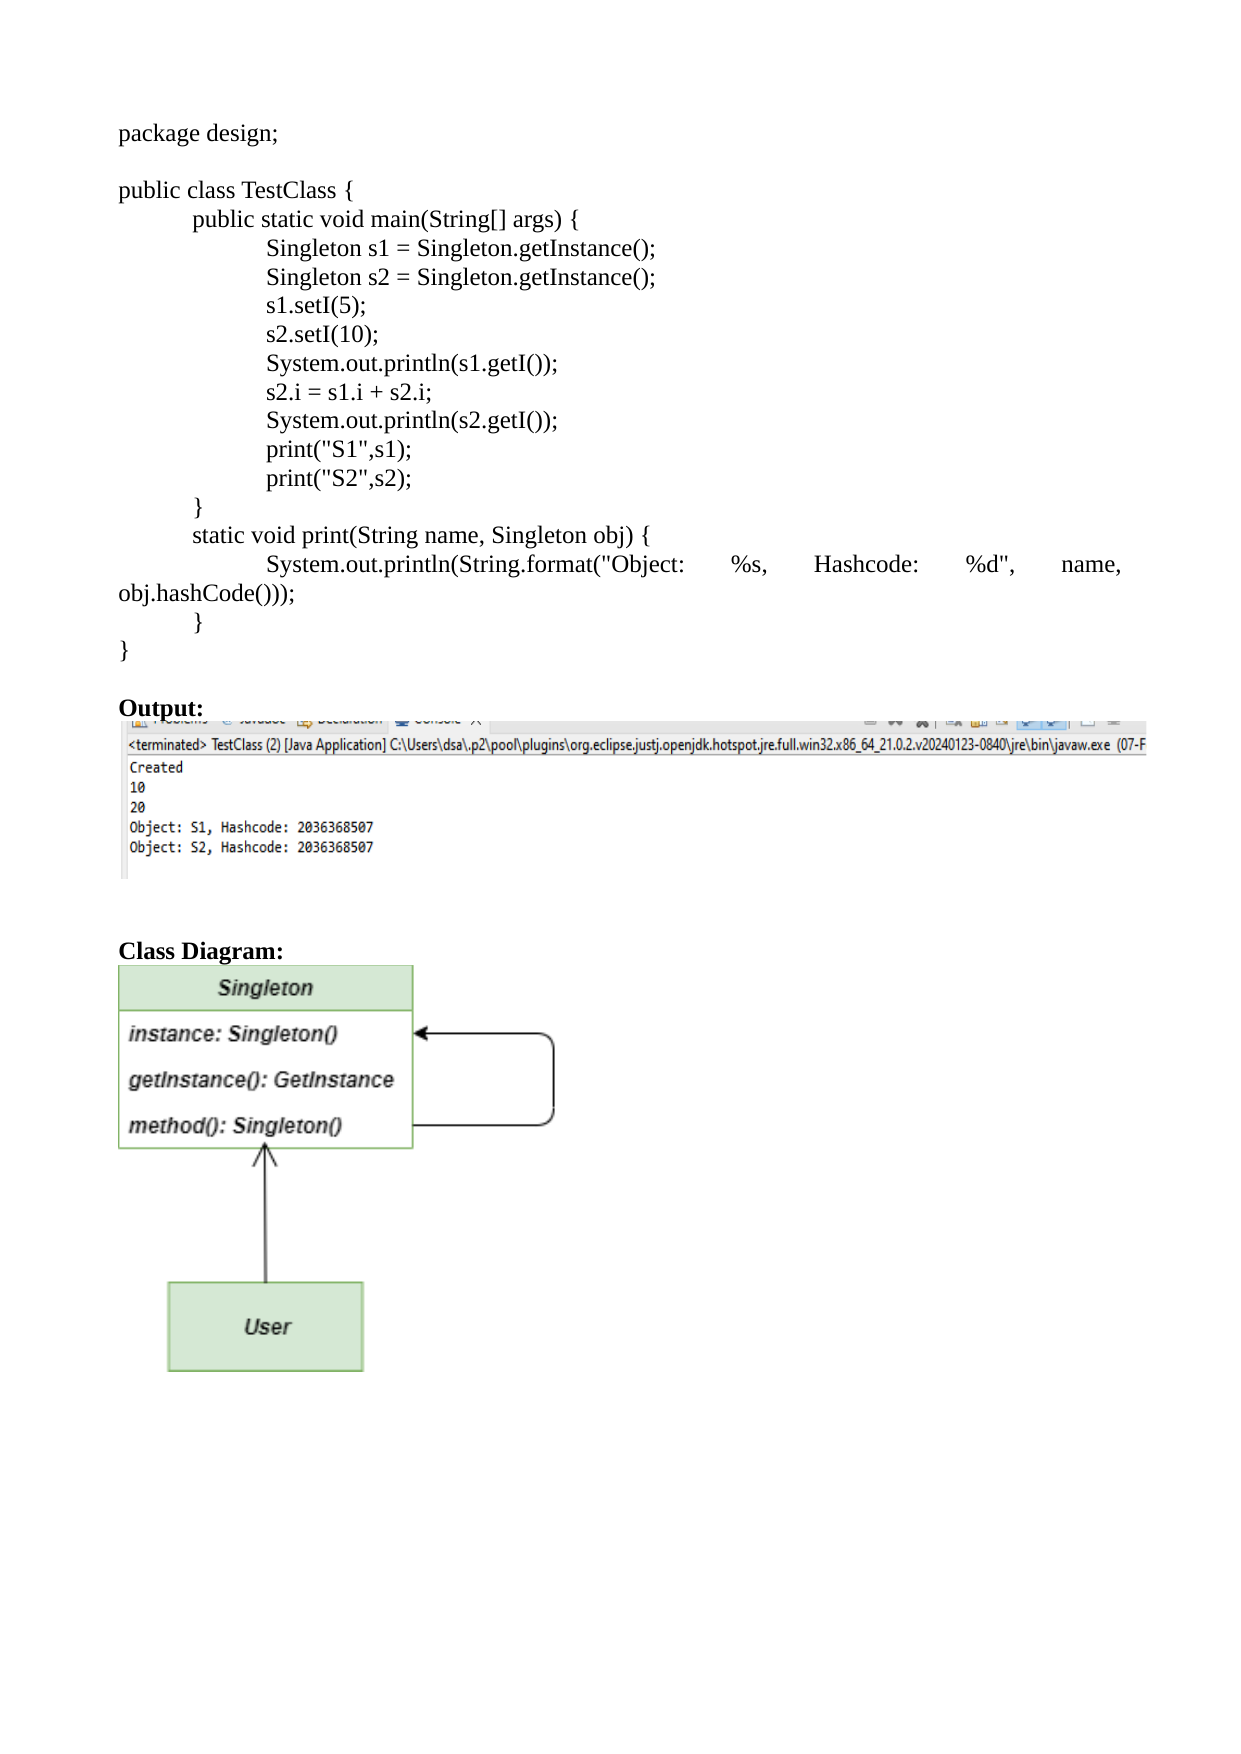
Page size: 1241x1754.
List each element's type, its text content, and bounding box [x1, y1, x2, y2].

text print("S2",s2); [118, 463, 1122, 492]
text static void print(String name, Singleton obj) { [118, 521, 1122, 549]
text Singleton s1 = Singleton.getInstance(); [118, 233, 1122, 262]
text s1.setI(5); [118, 291, 1122, 319]
text package design; [118, 118, 1122, 147]
text s2.setI(10); [118, 319, 1122, 348]
text System.out.println(s1.getI()); [118, 348, 1122, 377]
text } [118, 607, 1122, 636]
text s2.i = s1.i + s2.i; [118, 377, 1122, 406]
text print("S1",s1); [118, 434, 1122, 463]
text public static void main(String[] args) { [118, 204, 1122, 233]
text public class TestClass { [118, 176, 1122, 204]
text } [118, 492, 1122, 521]
picture [118, 965, 569, 1372]
text Singleton s2 = Singleton.getInstance(); [118, 262, 1122, 291]
text System.out.println(String.format("Object: %s, Hashcode: %d", name, obj.hashCode())); [118, 549, 1122, 607]
picture [118, 721, 1147, 879]
text } [118, 636, 1122, 664]
text Output: [118, 693, 1122, 721]
text System.out.println(s2.getI()); [118, 406, 1122, 434]
text Class Diagram: [118, 936, 1122, 965]
